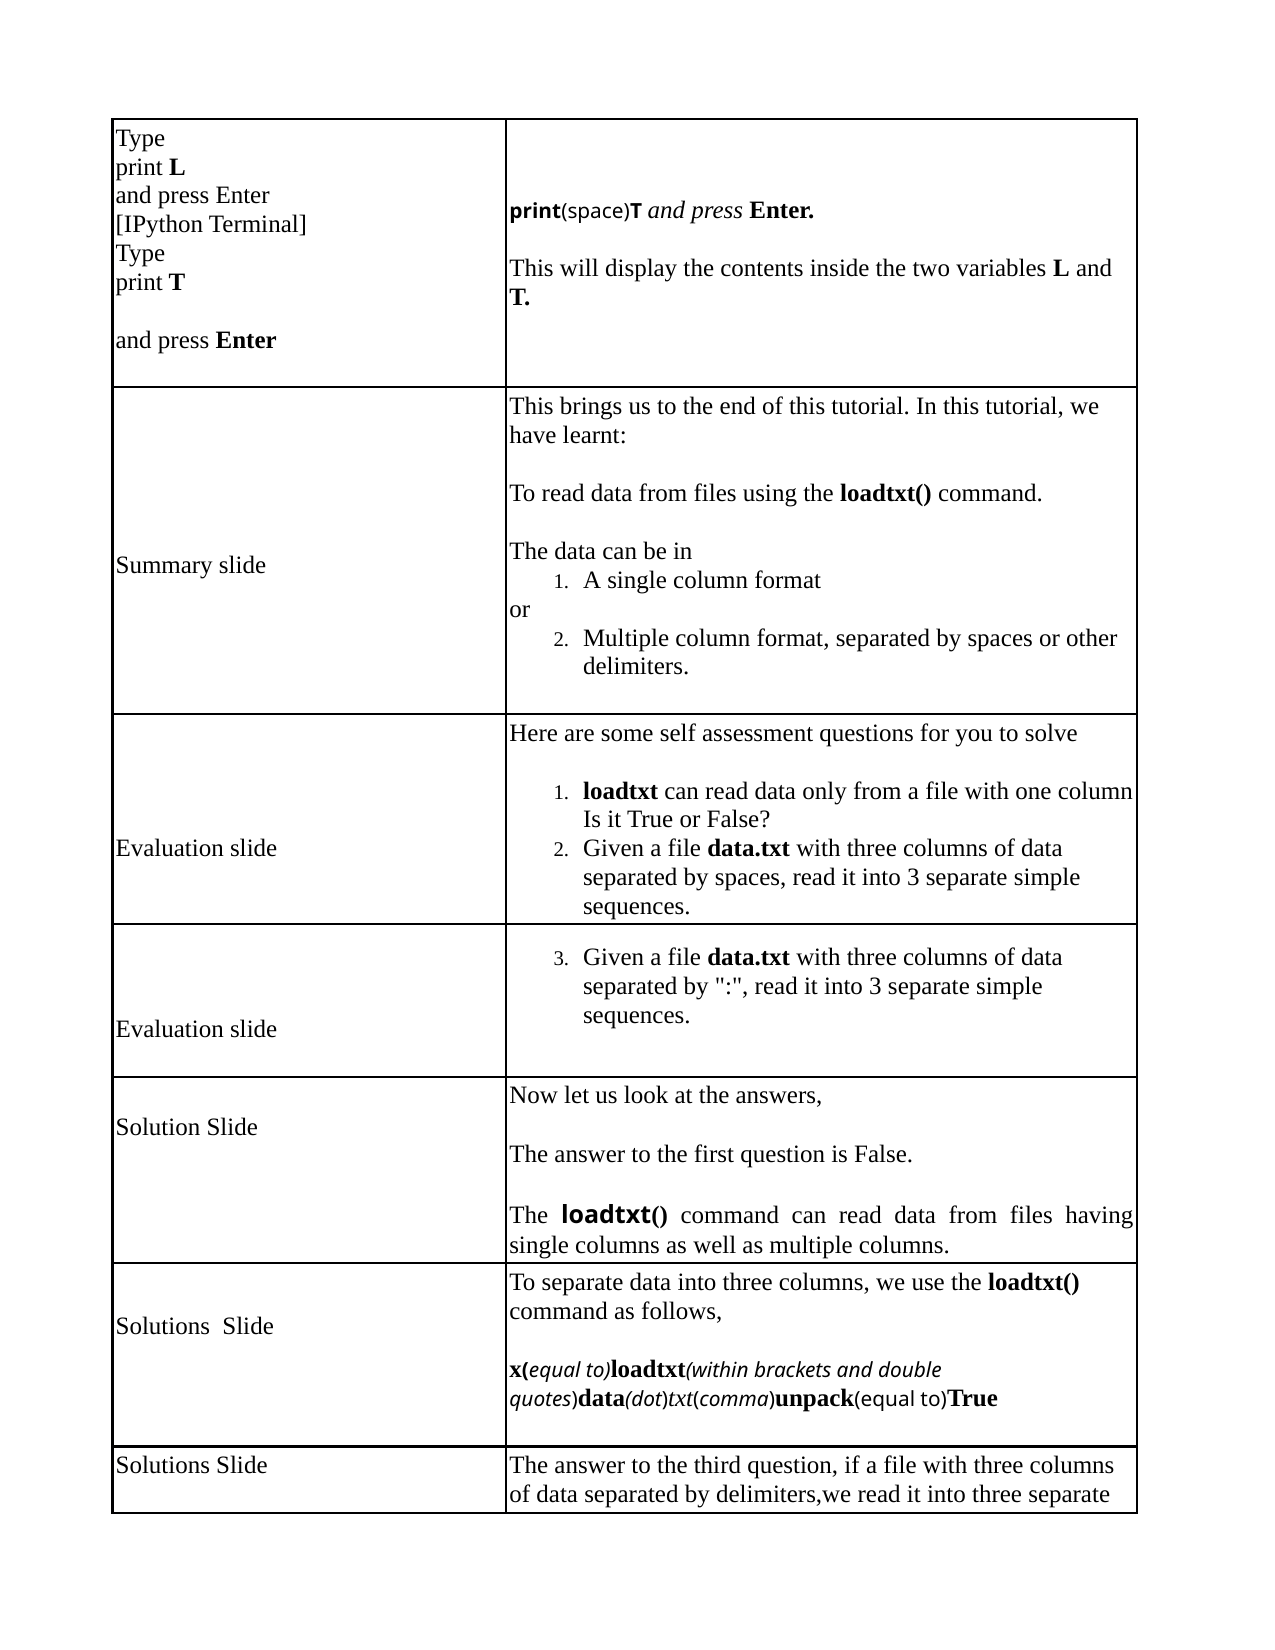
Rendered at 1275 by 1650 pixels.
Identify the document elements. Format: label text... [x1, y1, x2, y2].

table_cell To separate data into three columns, we use the loadtxt() command as follows, x(equal to)loadtxt(within brackets and double quotes)data(dot)txt(comma)unpack(equal to)True [507, 1264, 1136, 1445]
table_cell Here are some self assessment questions for you to solve loadtxt can read data only from a file with one column Is it True or False? Given a file data.txt with three columns of data separated by spaces, read it into 3 separate simple sequences. [507, 715, 1136, 922]
table_cell Solutions Slide [114, 1448, 505, 1512]
table_cell Evaluation slide [114, 715, 505, 922]
table_cell Solution Slide [114, 1078, 505, 1262]
table_cell Summary slide [114, 388, 505, 713]
table_cell Evaluation slide [114, 925, 505, 1076]
table_cell The answer to the third question, if a file with three columns of data separated by delimiters,we read it into three separate [507, 1448, 1136, 1512]
table_cell print(space)T and press Enter. This will display the contents inside the two variables L and T. [507, 120, 1136, 386]
table_cell Now let us look at the answers, The answer to the first question is False. The loadtxt() command can read data from files having single columns as well as multiple columns. [507, 1078, 1136, 1262]
table_cell Given a file data.txt with three columns of data separated by ":", read it into 3 separate simple sequences. [507, 925, 1136, 1076]
table_cell This brings us to the end of this tutorial. In this tutorial, we have learnt: To read data from files using the loadtxt() command. The data can be in A single column format or Multiple column format, separated by spaces or other delimiters. [507, 388, 1136, 713]
table_cell Type print L and press Enter [IPython Terminal] Type print T and press Enter [114, 120, 505, 386]
table_cell Solutions Slide [114, 1264, 505, 1445]
